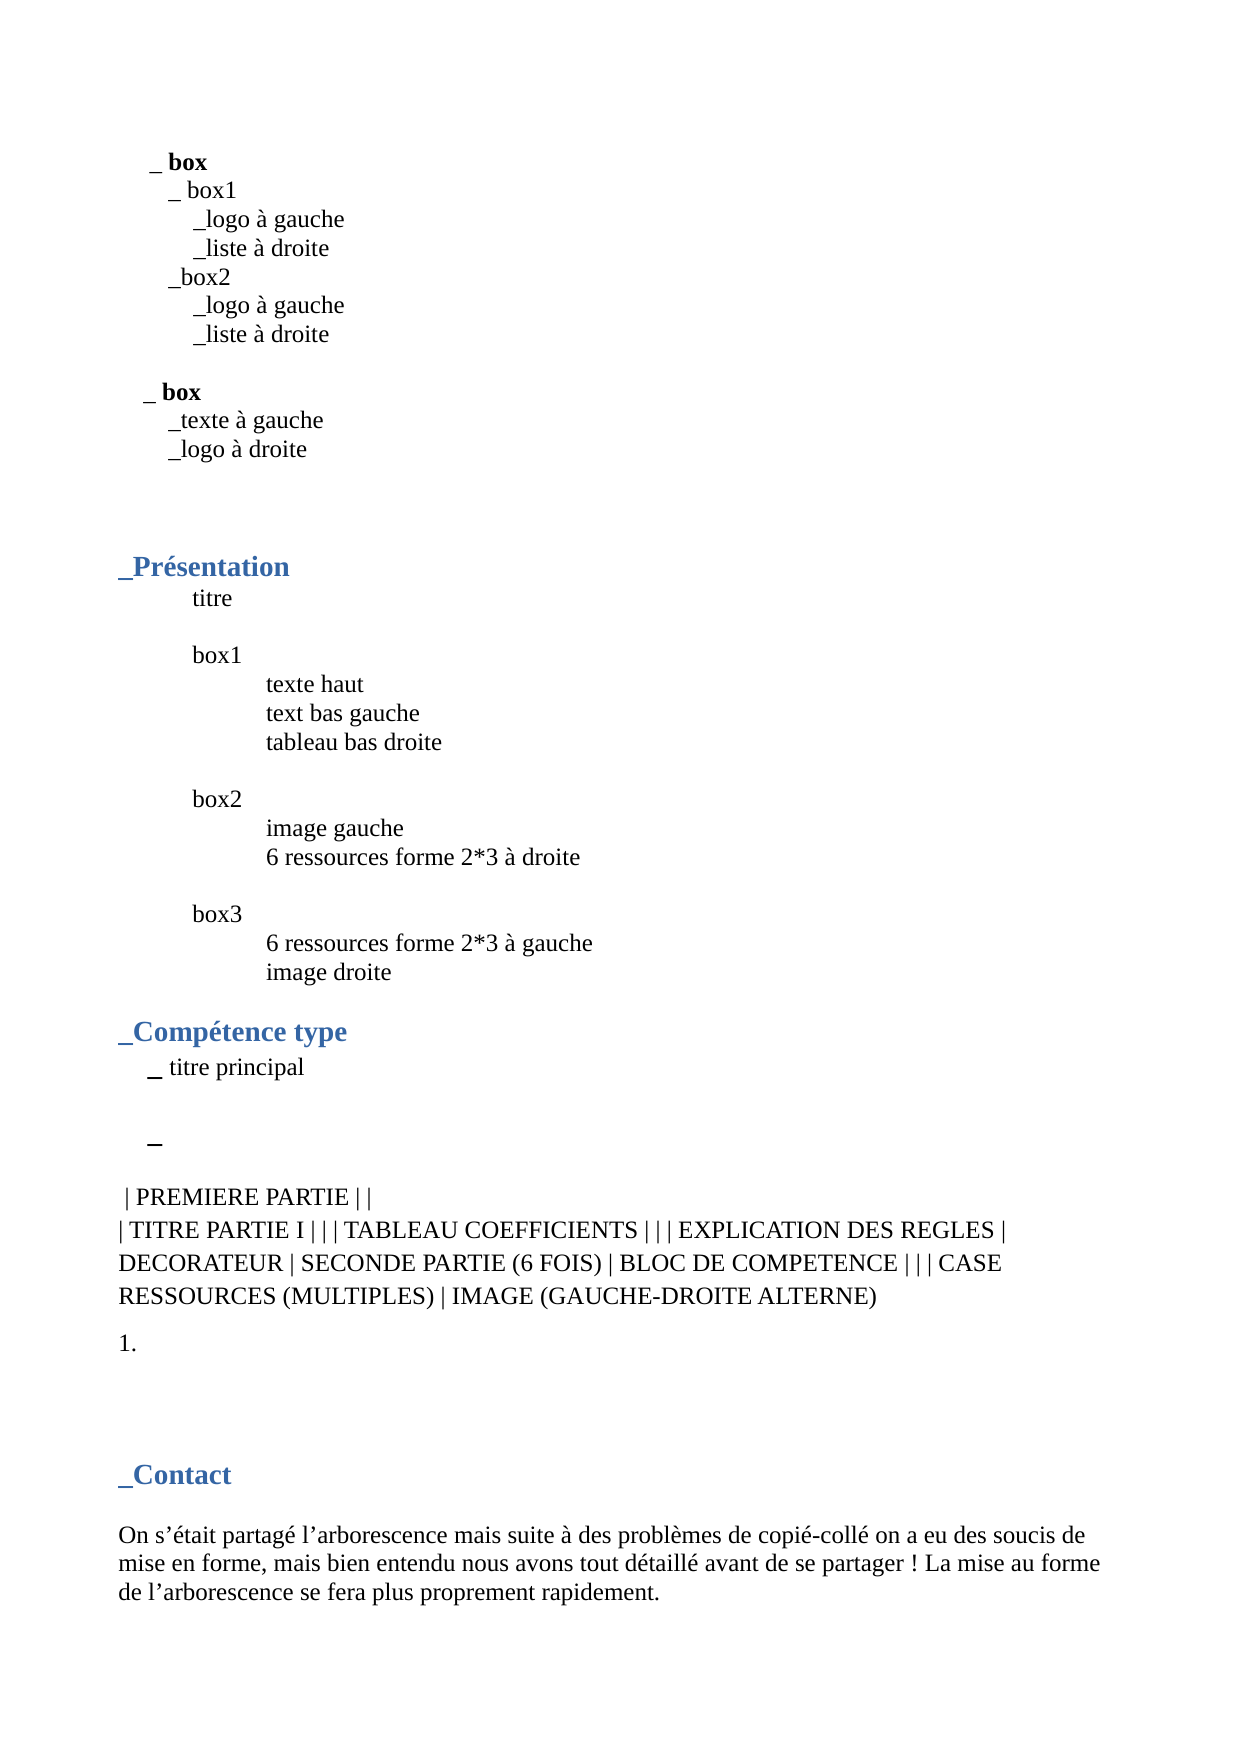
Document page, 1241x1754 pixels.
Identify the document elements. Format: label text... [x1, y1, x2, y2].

text image gauche [118, 813, 1122, 842]
text _Présentation [118, 549, 1122, 583]
text On s’était partagé l’arborescence mais suite à des problèmes de copié-collé on a eu des soucis de mise en forme, mais bien entendu nous avons tout détaillé avant de se partager ! La mise au forme de l’arborescence se fera plus proprement rapidement. [118, 1520, 1122, 1606]
text text bas gauche [118, 698, 1122, 727]
text titre [118, 583, 1122, 612]
text _logo à gauche [118, 291, 1122, 319]
text 6 ressources forme 2*3 à gauche [118, 928, 1122, 957]
text _texte à gauche [118, 406, 1122, 434]
text _ titre principal [118, 1048, 1122, 1081]
text _Contact [118, 1457, 1122, 1491]
text box3 [118, 899, 1122, 928]
text _ box [118, 147, 1122, 176]
text texte haut [118, 669, 1122, 698]
text box1 [118, 640, 1122, 669]
text image droite [118, 957, 1122, 985]
text _box2 [118, 262, 1122, 291]
text _ box [118, 377, 1122, 406]
text box2 [118, 784, 1122, 813]
text _Compétence type [118, 1014, 1122, 1048]
text _logo à droite [118, 434, 1122, 463]
text _ box1 [118, 176, 1122, 204]
text | PREMIERE PARTIE | | | TITRE PARTIE I | | | TABLEAU COEFFICIENTS | | | EXPLICATION DES REGLES | DECORATEUR | SECONDE PARTIE (6 FOIS) | BLOC DE COMPETENCE | | | CASE RESSOURCES (MULTIPLES) | IMAGE (GAUCHE-DROITE ALTERNE) [118, 1182, 1122, 1310]
text _liste à droite [118, 319, 1122, 348]
text tableau bas droite [118, 727, 1122, 755]
text _logo à gauche [118, 204, 1122, 233]
text _liste à droite [118, 233, 1122, 262]
text 6 ressources forme 2*3 à droite [118, 842, 1122, 870]
text _ [118, 1115, 1122, 1148]
